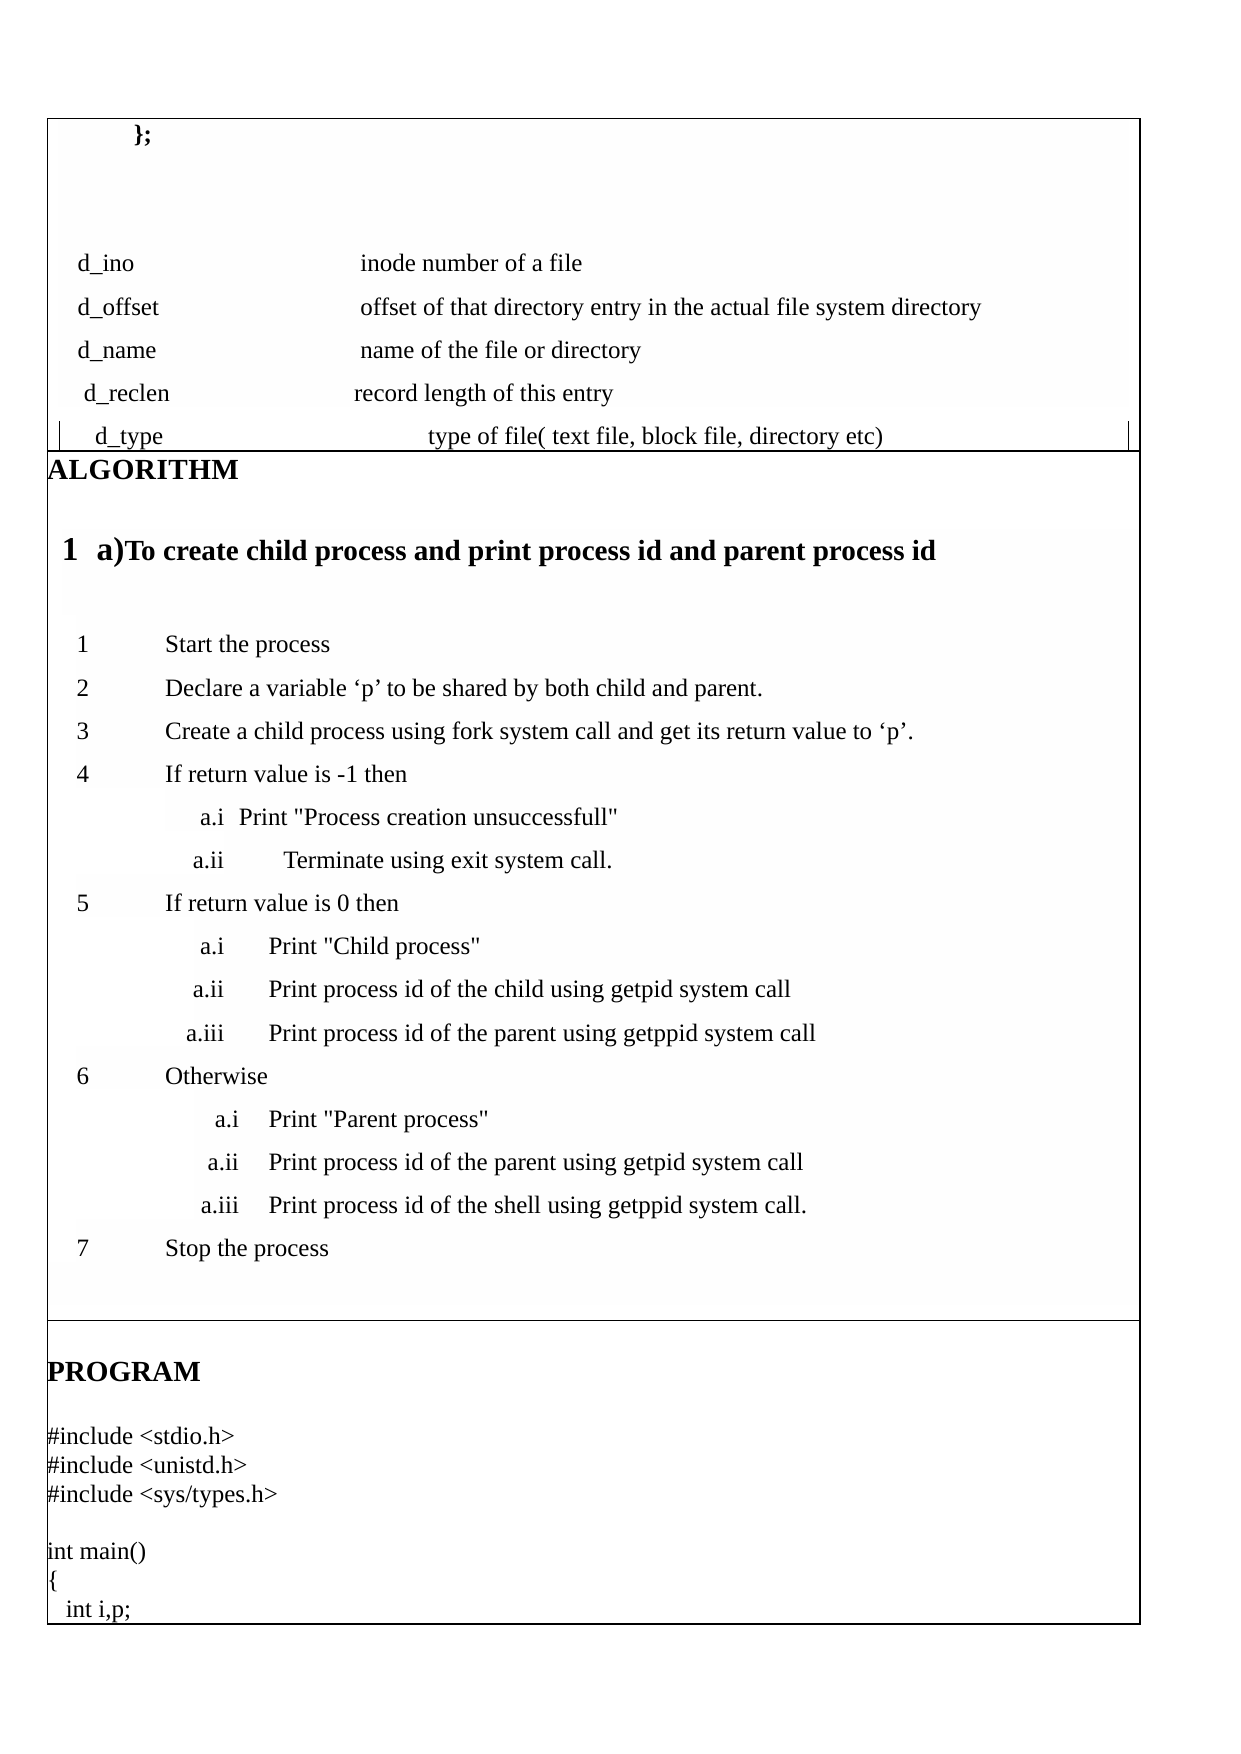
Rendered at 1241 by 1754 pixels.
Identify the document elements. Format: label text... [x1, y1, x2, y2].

table_header [48, 1305, 1139, 1319]
table_header ALGORITHM 1 a)To create child process and print process id and parent process id Start the process Declare a variable ‘p’ to be shared by both child and parent. Create a child process using fork system call and get its return value to ‘p’. If return value is -1 then Print "Process creation unsuccessfull" Terminate using exit system call. If return value is 0 then Print "Child process" Print process id of the child using getpid system call Print process id of the parent using getppid system call Otherwise Print "Parent process" Print process id of the parent using getpid system call Print process id of the shell using getppid system call. Stop the process [48, 452, 1139, 1262]
table_cell PROGRAM #include <stdio.h> #include <unistd.h> #include <sys/types.h> int main() { int i,p; [48, 1321, 1139, 1622]
table_cell }; d_ino inode number of a file d_offset offset of that directory entry in the actual file system directory d_name name of the file or directory d_reclen record length of this entry d_type type of file( text file, block file, directory etc) [48, 119, 1139, 450]
